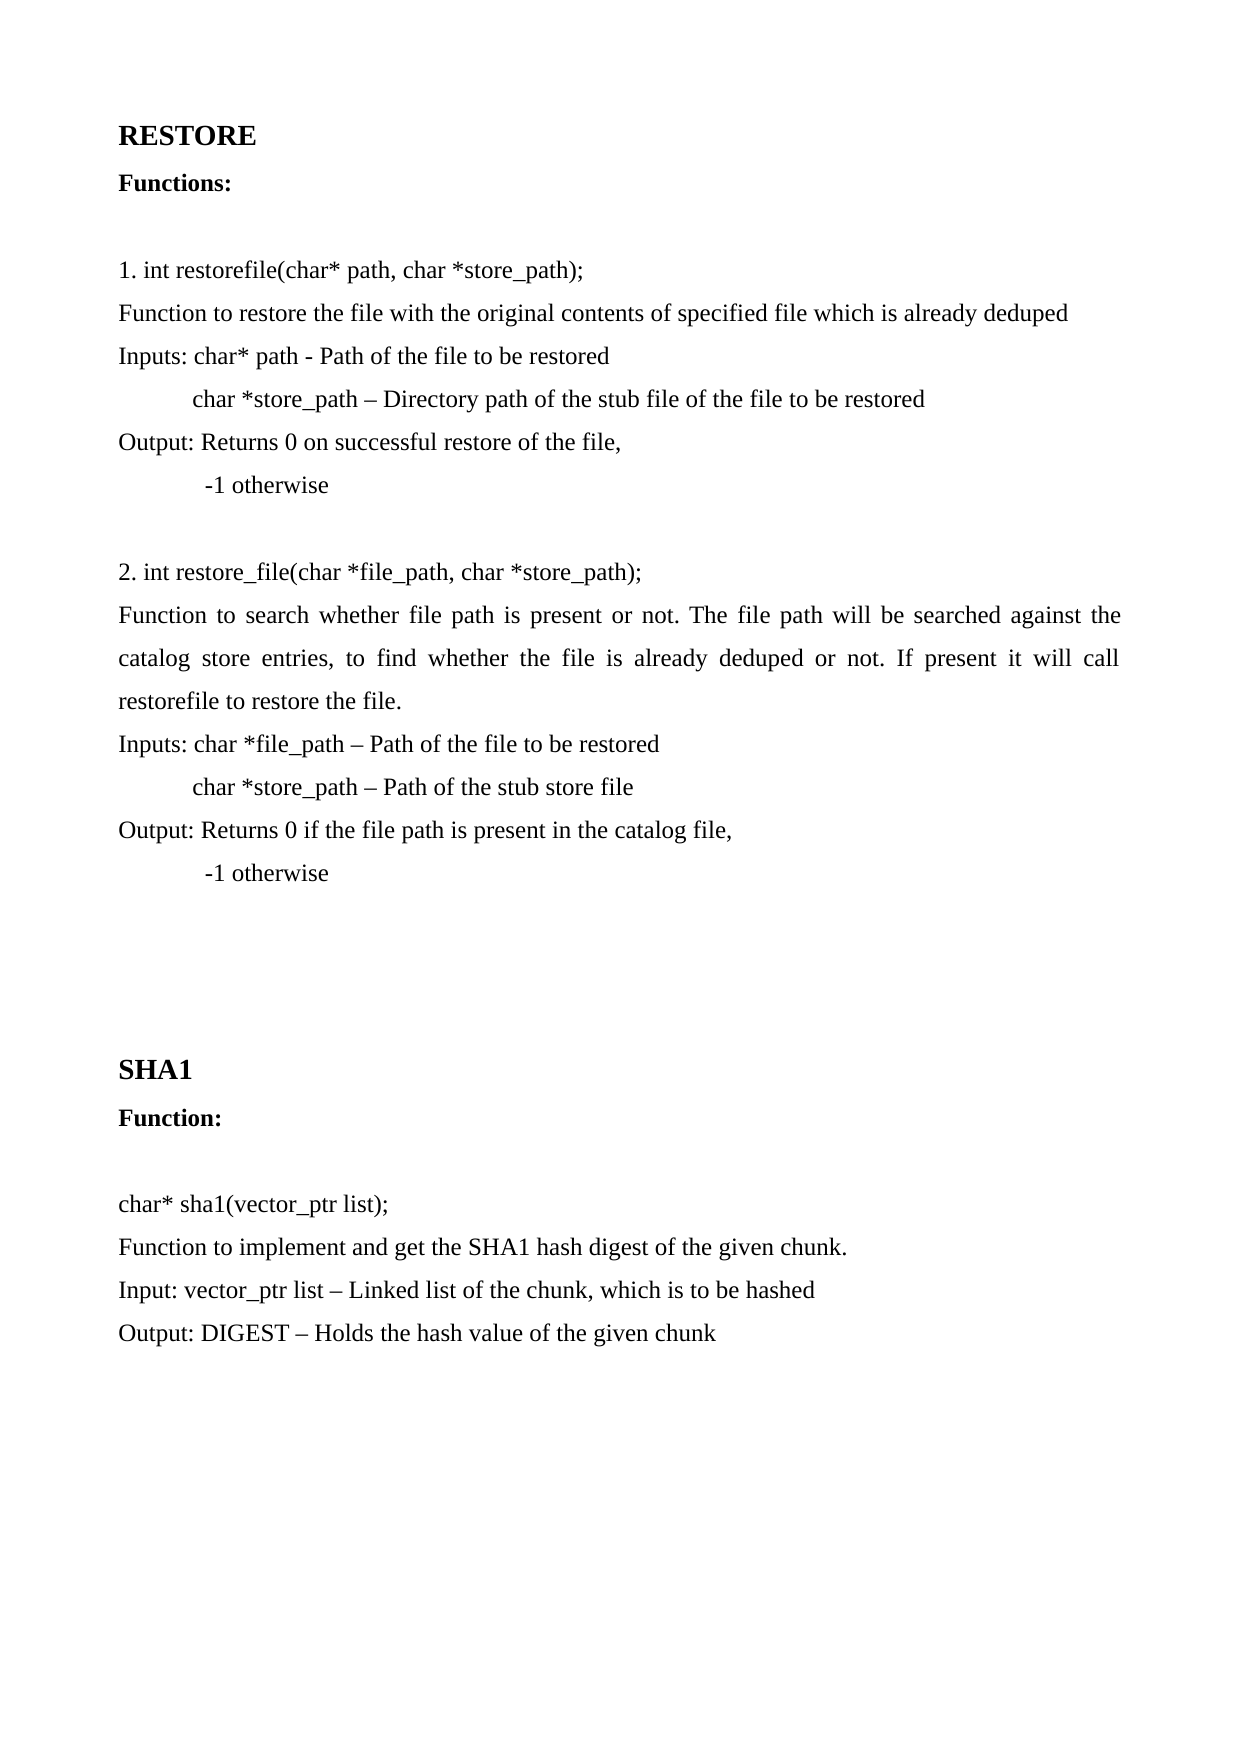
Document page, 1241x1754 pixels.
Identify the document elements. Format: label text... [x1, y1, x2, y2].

text Output: Returns 0 on successful restore of the file, [118, 427, 1122, 456]
text SHA1 [118, 1052, 1122, 1086]
text Function: [118, 1103, 1122, 1132]
text Inputs: char *file_path – Path of the file to be restored [118, 729, 1122, 758]
text RESTORE [118, 118, 1122, 152]
text Function to implement and get the SHA1 hash digest of the given chunk. [118, 1232, 1122, 1261]
text Function to search whether file path is present or not. The file path will be searched against the catalog store entries, to find whether the file is already deduped or not. If present it will call restorefile to restore the file. [118, 600, 1122, 715]
text char *store_path – Path of the stub store file [118, 772, 1122, 801]
text 2. int restore_file(char *file_path, char *store_path); [118, 557, 1122, 585]
text Inputs: char* path - Path of the file to be restored [118, 341, 1122, 370]
text -1 otherwise [118, 858, 1122, 887]
text Function to restore the file with the original contents of specified file which is already deduped [118, 298, 1122, 327]
text Functions: [118, 168, 1122, 197]
text Input: vector_ptr list – Linked list of the chunk, which is to be hashed [118, 1275, 1122, 1304]
text 1. int restorefile(char* path, char *store_path); [118, 255, 1122, 283]
text Output: Returns 0 if the file path is present in the catalog file, [118, 815, 1122, 844]
text char* sha1(vector_ptr list); [118, 1189, 1122, 1218]
text Output: DIGEST – Holds the hash value of the given chunk [118, 1318, 1122, 1347]
text -1 otherwise [118, 470, 1122, 499]
text char *store_path – Directory path of the stub file of the file to be restored [118, 384, 1122, 413]
